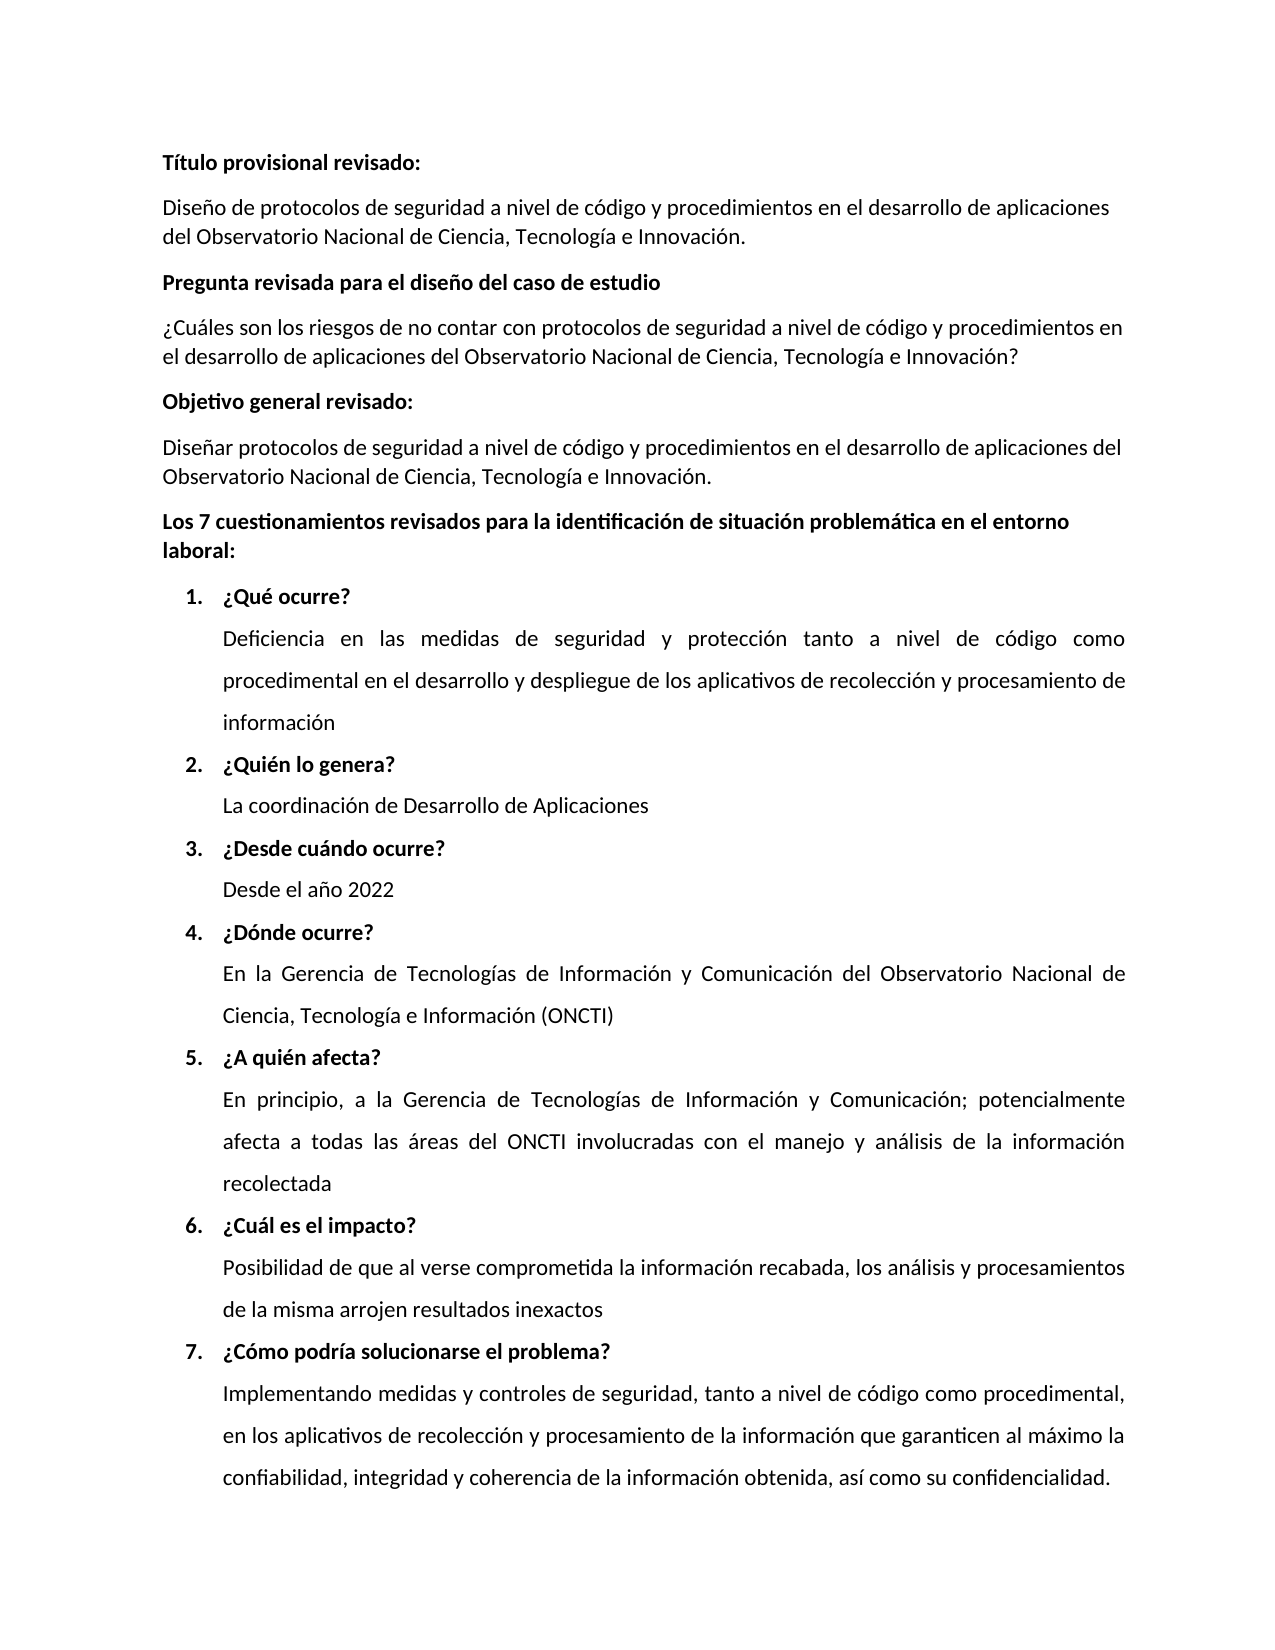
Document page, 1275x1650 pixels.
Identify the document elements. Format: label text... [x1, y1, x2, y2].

list ¿Quién lo genera? [185, 750, 1127, 778]
text Pregunta revisada para el diseño del caso de estudio [162, 268, 1127, 296]
text Diseño de protocolos de seguridad a nivel de código y procedimientos en el desarrollo de aplicaciones del Observatorio Nacional de Ciencia, Tecnología e Innovación. [162, 193, 1127, 250]
text En la Gerencia de Tecnologías de Información y Comunicación del Observatorio Nacional de Ciencia, Tecnología e Información (ONCTI) [223, 959, 1127, 1029]
list ¿Qué ocurre? [185, 582, 1127, 610]
list ¿Cómo podría solucionarse el problema? [185, 1337, 1127, 1365]
list ¿A quién afecta? [185, 1043, 1127, 1072]
text Título provisional revisado: [162, 148, 1127, 176]
text Posibilidad de que al verse comprometida la información recabada, los análisis y procesamientos de la misma arrojen resultados inexactos [223, 1253, 1127, 1323]
text ¿Cuáles son los riesgos de no contar con protocolos de seguridad a nivel de código y procedimientos en el desarrollo de aplicaciones del Observatorio Nacional de Ciencia, Tecnología e Innovación? [162, 313, 1127, 370]
list ¿Cuál es el impacto? [185, 1211, 1127, 1239]
text Deficiencia en las medidas de seguridad y protección tanto a nivel de código como procedimental en el desarrollo y despliegue de los aplicativos de recolección y procesamiento de información [223, 624, 1127, 736]
text Objetivo general revisado: [162, 387, 1127, 416]
text En principio, a la Gerencia de Tecnologías de Información y Comunicación; potencialmente afecta a todas las áreas del ONCTI involucradas con el manejo y análisis de la información recolectada [223, 1086, 1127, 1197]
text La coordinación de Desarrollo de Aplicaciones [185, 792, 1127, 820]
text Los 7 cuestionamientos revisados para la identificación de situación problemática en el entorno laboral: [162, 507, 1127, 564]
text Implementando medidas y controles de seguridad, tanto a nivel de código como procedimental, en los aplicativos de recolección y procesamiento de la información que garanticen al máximo la confiabilidad, integridad y coherencia de la información obtenida, así como su confidencialidad. [223, 1379, 1127, 1491]
list ¿Dónde ocurre? [185, 918, 1127, 946]
text Diseñar protocolos de seguridad a nivel de código y procedimientos en el desarrollo de aplicaciones del Observatorio Nacional de Ciencia, Tecnología e Innovación. [162, 433, 1127, 490]
text Desde el año 2022 [185, 876, 1127, 904]
list ¿Desde cuándo ocurre? [185, 834, 1127, 862]
